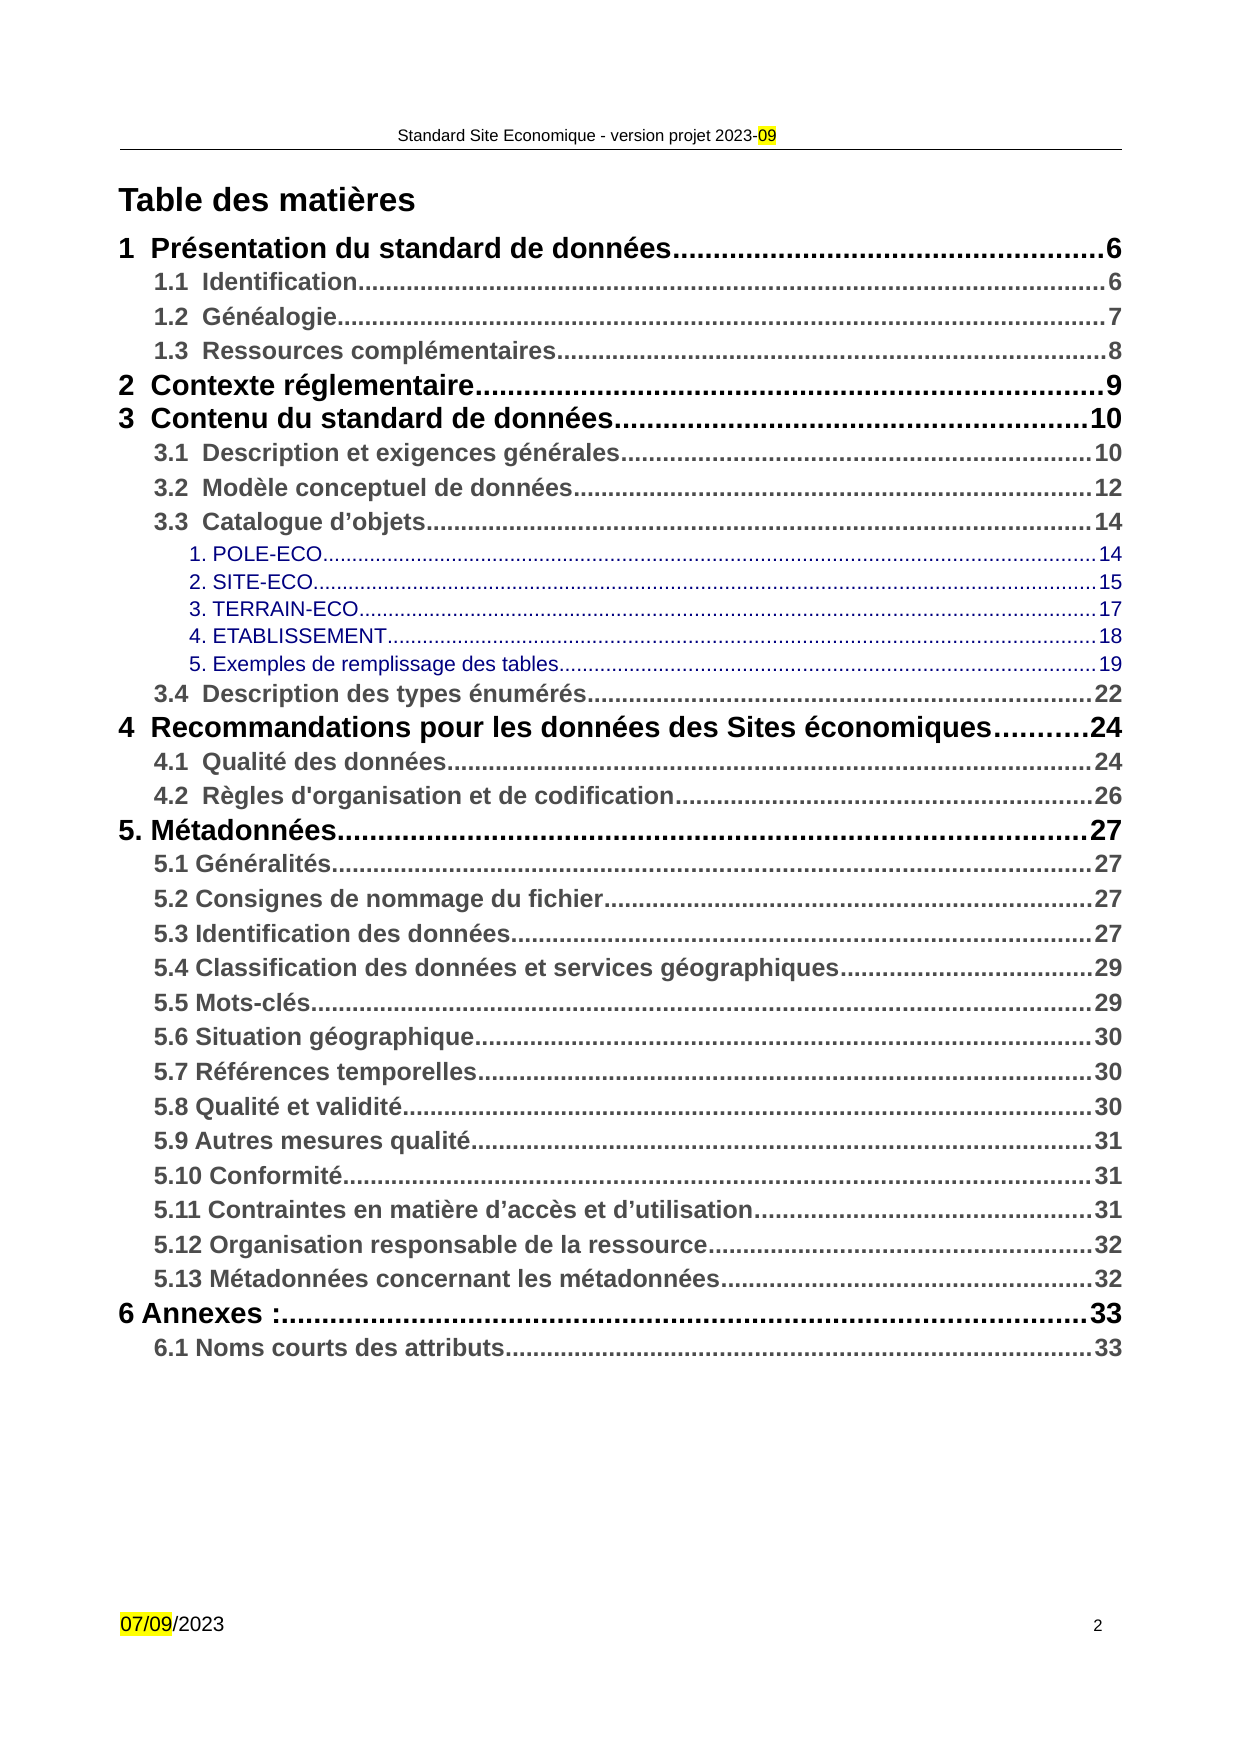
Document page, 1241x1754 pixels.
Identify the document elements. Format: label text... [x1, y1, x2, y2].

text 6.1 Noms courts des attributs 33 [153, 1333, 1122, 1361]
text 5.2 Consignes de nommage du fichier 27 [153, 884, 1122, 913]
text 3. TERRAIN-ECO 17 [189, 596, 1122, 621]
text 2 Contexte réglementaire 9 [118, 368, 1122, 401]
text 3 Contenu du standard de données 10 [118, 401, 1122, 435]
text 4.2 Règles d'organisation et de codification 26 [153, 781, 1122, 810]
text 5.12 Organisation responsable de la ressource 32 [153, 1230, 1122, 1259]
text 5.1 Généralités 27 [153, 849, 1122, 878]
text 1.2 Généalogie 7 [153, 302, 1122, 330]
text 5.7 Références temporelles 30 [153, 1057, 1122, 1086]
text 4. ETABLISSEMENT 18 [189, 624, 1122, 648]
text 6 Annexes : 33 [118, 1296, 1122, 1330]
text 3.3 Catalogue d’objets 14 [153, 507, 1122, 536]
text 1.1 Identification 6 [153, 267, 1122, 296]
text 3.4 Description des types énumérés 22 [153, 679, 1122, 707]
text 5.9 Autres mesures qualité 31 [153, 1126, 1122, 1155]
text 1.3 Ressources complémentaires 8 [153, 336, 1122, 365]
text 5.3 Identification des données 27 [153, 919, 1122, 947]
text 2. SITE-ECO 15 [189, 569, 1122, 593]
text 3.1 Description et exigences générales 10 [153, 438, 1122, 467]
text 3.2 Modèle conceptuel de données 12 [153, 472, 1122, 501]
text 1 Présentation du standard de données 6 [118, 231, 1122, 264]
text 5.10 Conformité 31 [153, 1161, 1122, 1189]
text 5.5 Mots-clés 29 [153, 988, 1122, 1017]
text 5.11 Contraintes en matière d’accès et d’utilisation 31 [153, 1195, 1122, 1224]
text 4 Recommandations pour les données des Sites économiques 24 [118, 710, 1122, 744]
text 5.4 Classification des données et services géographiques 29 [153, 953, 1122, 982]
text 5.8 Qualité et validité 30 [153, 1092, 1122, 1120]
text 5. Exemples de remplissage des tables 19 [189, 651, 1122, 676]
text 5. Métadonnées 27 [118, 813, 1122, 847]
text 5.6 Situation géographique 30 [153, 1022, 1122, 1051]
text 5.13 Métadonnées concernant les métadonnées 32 [153, 1264, 1122, 1293]
subtitle Table des matières [118, 180, 1122, 218]
text 4.1 Qualité des données 24 [153, 747, 1122, 776]
text 1. POLE-ECO 14 [189, 542, 1122, 566]
